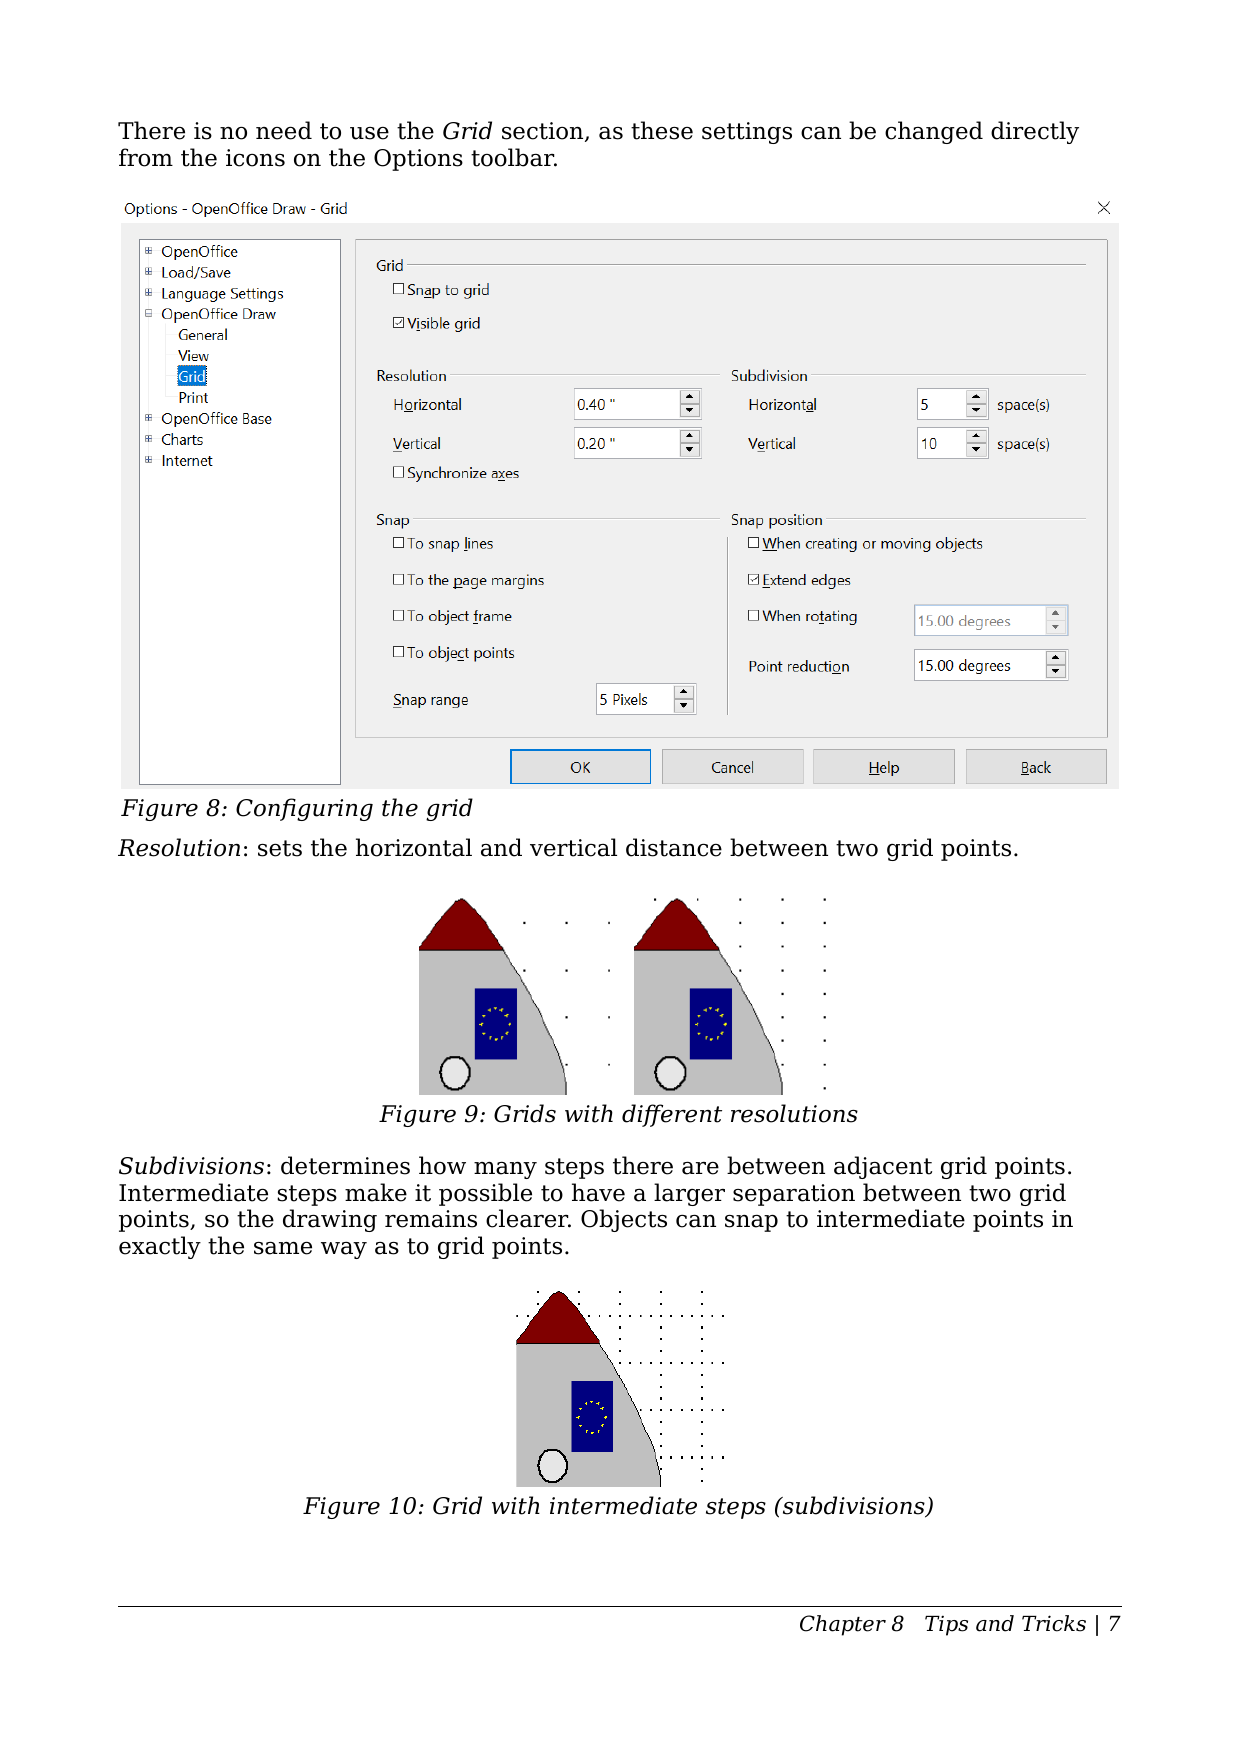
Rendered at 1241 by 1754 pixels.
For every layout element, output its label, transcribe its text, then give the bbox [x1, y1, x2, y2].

text Figure 10: Grid with intermediate steps (subdivisions) [290, 1493, 951, 1520]
text Figure 9: Grids with different resolutions [356, 1101, 884, 1128]
picture [121, 196, 1119, 789]
text Figure 8: Configuring the grid [121, 796, 1119, 822]
picture [411, 886, 830, 1095]
text There is no need to use the Grid section, as these settings can be changed directly from the icons on the Options toolbar. [118, 118, 1122, 171]
picture [516, 1284, 724, 1487]
text Resolution: sets the horizontal and vertical distance between two grid points. [118, 835, 1122, 861]
text Subdivisions: determines how many steps there are between adjacent grid points. Intermediate steps make it possible to have a larger separation between two grid points, so the drawing remains clearer. Objects can snap to intermediate points in exactly the same way as to grid points. [118, 1153, 1122, 1260]
